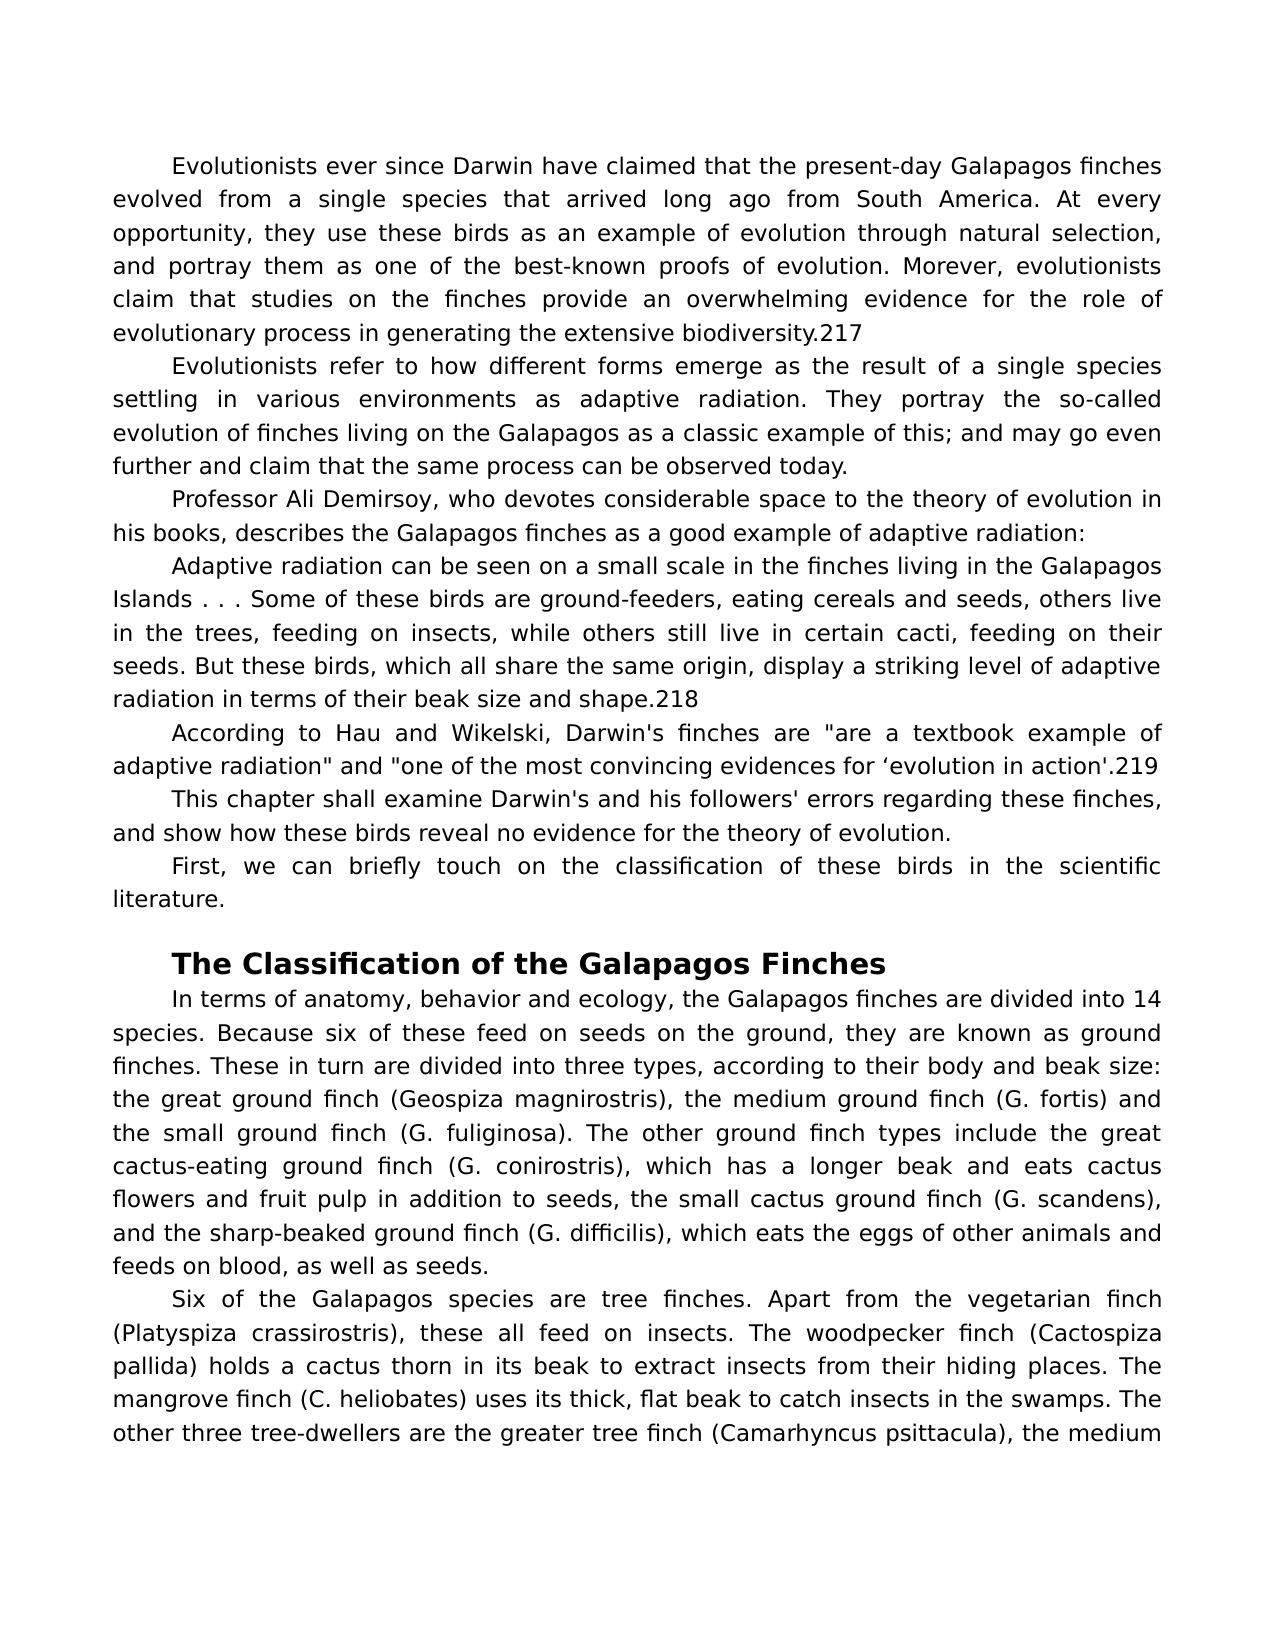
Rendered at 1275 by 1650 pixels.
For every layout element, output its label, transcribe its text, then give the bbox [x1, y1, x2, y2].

text Adaptive radiation can be seen on a small scale in the finches living in the Galapagos Islands . . . Some of these birds are ground-feeders, eating cereals and seeds, others live in the trees, feeding on insects, while others still live in certain cacti, feeding on their seeds. But these birds, which all share the same origin, display a striking level of adaptive radiation in terms of their beak size and shape.218 [112, 548, 1163, 714]
text First, we can briefly touch on the classification of these birds in the scientific literature. [112, 848, 1163, 914]
text Professor Ali Demirsoy, who devotes considerable space to the theory of evolution in his books, describes the Galapagos finches as a good example of adaptive radiation: [112, 481, 1163, 548]
text The Classification of the Galapagos Finches [112, 948, 1163, 981]
text In terms of anatomy, behavior and ecology, the Galapagos finches are divided into 14 species. Because six of these feed on seeds on the ground, they are known as ground finches. These in turn are divided into three types, according to their body and beak size: the great ground finch (Geospiza magnirostris), the medium ground finch (G. fortis) and the small ground finch (G. fuliginosa). The other ground finch types include the great cactus-eating ground finch (G. conirostris), which has a longer beak and eats cactus flowers and fruit pulp in addition to seeds, the small cactus ground finch (G. scandens), and the sharp-beaked ground finch (G. difficilis), which eats the eggs of other animals and feeds on blood, as well as seeds. [112, 981, 1163, 1281]
text Six of the Galapagos species are tree finches. Apart from the vegetarian finch (Platyspiza crassirostris), these all feed on insects. The woodpecker finch (Cactospiza pallida) holds a cactus thorn in its beak to extract insects from their hiding places. The mangrove finch (C. heliobates) uses its thick, flat beak to catch insects in the swamps. The other three tree-dwellers are the greater tree finch (Camarhyncus psittacula), the medium [112, 1281, 1163, 1448]
text According to Hau and Wikelski, Darwin's finches are "are a textbook example of adaptive radiation" and "one of the most convincing evidences for ‘evolution in action'.219 [112, 714, 1163, 781]
text Evolutionists refer to how different forms emerge as the result of a single species settling in various environments as adaptive radiation. They portray the so-called evolution of finches living on the Galapagos as a classic example of this; and may go even further and claim that the same process can be observed today. [112, 348, 1163, 481]
text This chapter shall examine Darwin's and his followers' errors regarding these finches, and show how these birds reveal no evidence for the theory of evolution. [112, 781, 1163, 848]
text Evolutionists ever since Darwin have claimed that the present-day Galapagos finches evolved from a single species that arrived long ago from South America. At every opportunity, they use these birds as an example of evolution through natural selection, and portray them as one of the best-known proofs of evolution. Morever, evolutionists claim that studies on the finches provide an overwhelming evidence for the role of evolutionary process in generating the extensive biodiversity.217 [112, 148, 1163, 348]
